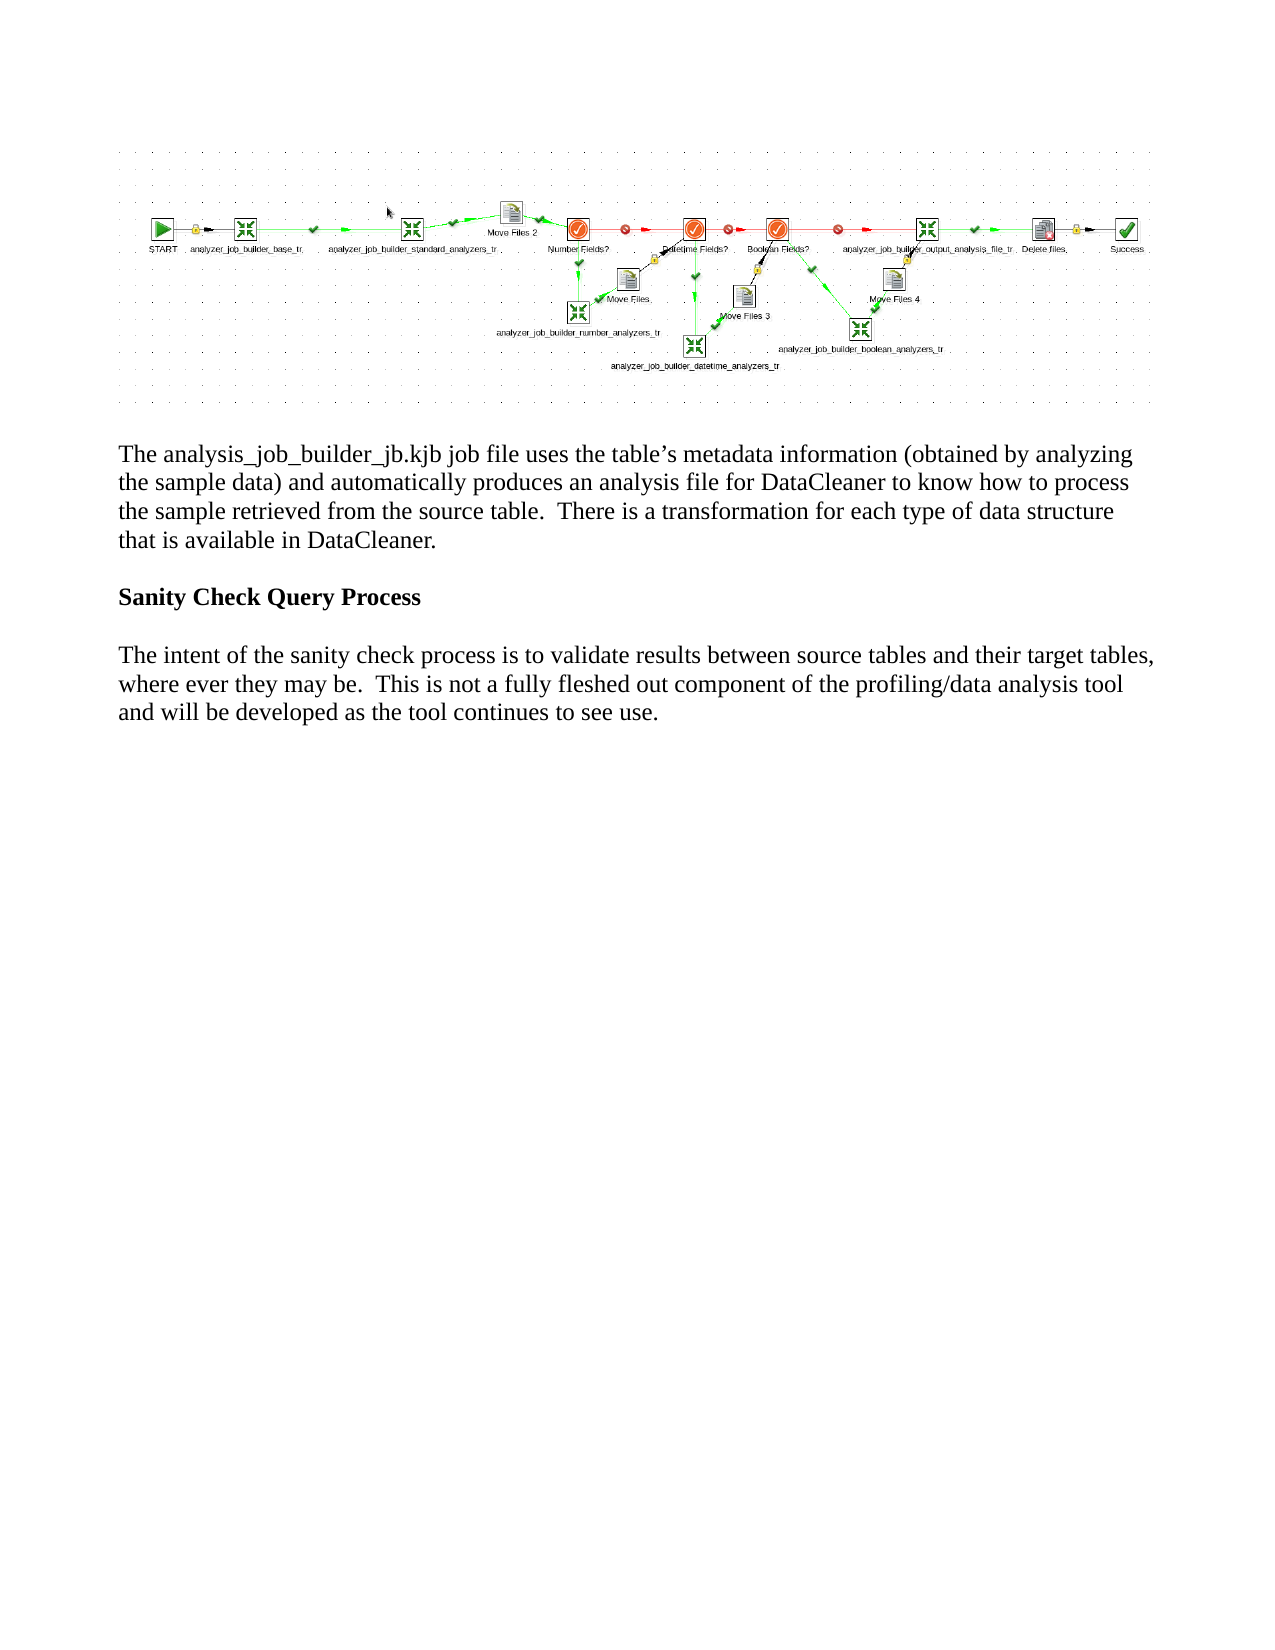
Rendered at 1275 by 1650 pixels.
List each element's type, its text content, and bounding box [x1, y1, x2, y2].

text The analysis_job_builder_jb.kjb job file uses the table’s metadata information (obtained by analyzing the sample data) and automatically produces an analysis file for DataCleaner to know how to process the sample retrieved from the source table. There is a transformation for each type of data structure that is available in DataCleaner. [118, 439, 1157, 554]
text Sanity Check Query Process [118, 582, 1157, 611]
text The intent of the sanity check process is to validate results between source tables and their target tables, where ever they may be. This is not a fully fleshed out component of the profiling/data analysis tool and will be developed as the tool continues to see use. [118, 640, 1157, 726]
picture [118, 146, 1157, 410]
